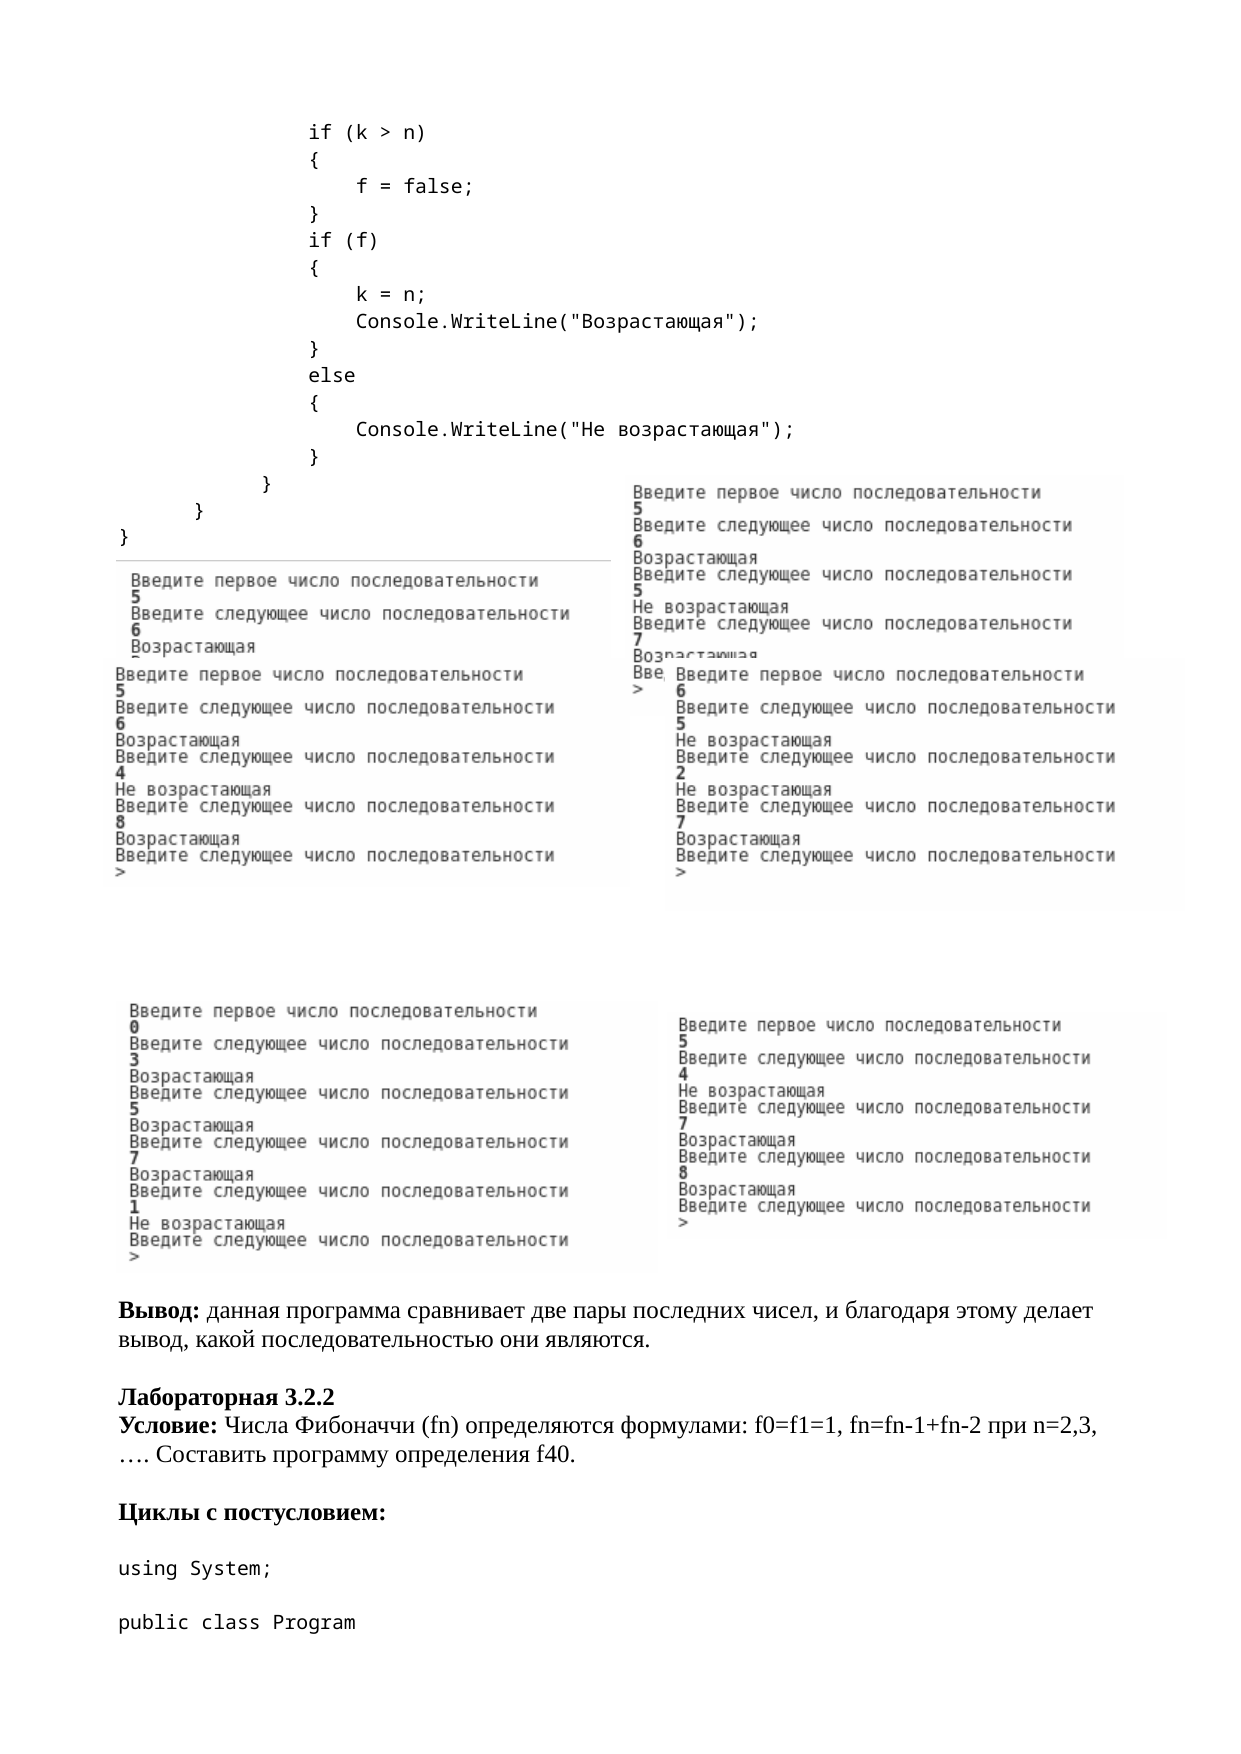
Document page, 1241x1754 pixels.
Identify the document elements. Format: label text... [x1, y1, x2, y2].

picture [116, 1001, 659, 1273]
text } [118, 334, 1122, 361]
text } [118, 523, 624, 550]
picture [666, 1012, 1167, 1239]
text } [118, 496, 624, 523]
text } [118, 442, 1122, 469]
text Лабораторная 3.2.2 [118, 1382, 1122, 1411]
picture [102, 475, 1185, 911]
text if (f) [118, 226, 1122, 253]
text } [118, 199, 1122, 226]
text Console.WriteLine("Не возрастающая"); [118, 415, 1122, 442]
text using System; [118, 1554, 1122, 1581]
text k = n; [118, 280, 1122, 307]
text else [118, 361, 1122, 388]
text Условие: Числа Фибоначчи (fn) определяются формулами: f0=f1=1, fn=fn-1+fn-2 при n=2,3,…. Составить программу определения f40. [118, 1411, 1122, 1468]
text { [118, 145, 1122, 172]
text public class Program [118, 1608, 1122, 1635]
text Вывод: данная программа сравнивает две пары последних чисел, и благодаря этому делает вывод, какой последовательностью они являются. [118, 1296, 1122, 1353]
text { [118, 253, 1122, 280]
text f = false; [118, 172, 1122, 199]
text Console.WriteLine("Возрастающая"); [118, 307, 1122, 334]
text { [118, 388, 1122, 415]
text Циклы с постусловием: [118, 1497, 1122, 1526]
text if (k > n) [118, 118, 1122, 145]
text } [118, 469, 1122, 496]
